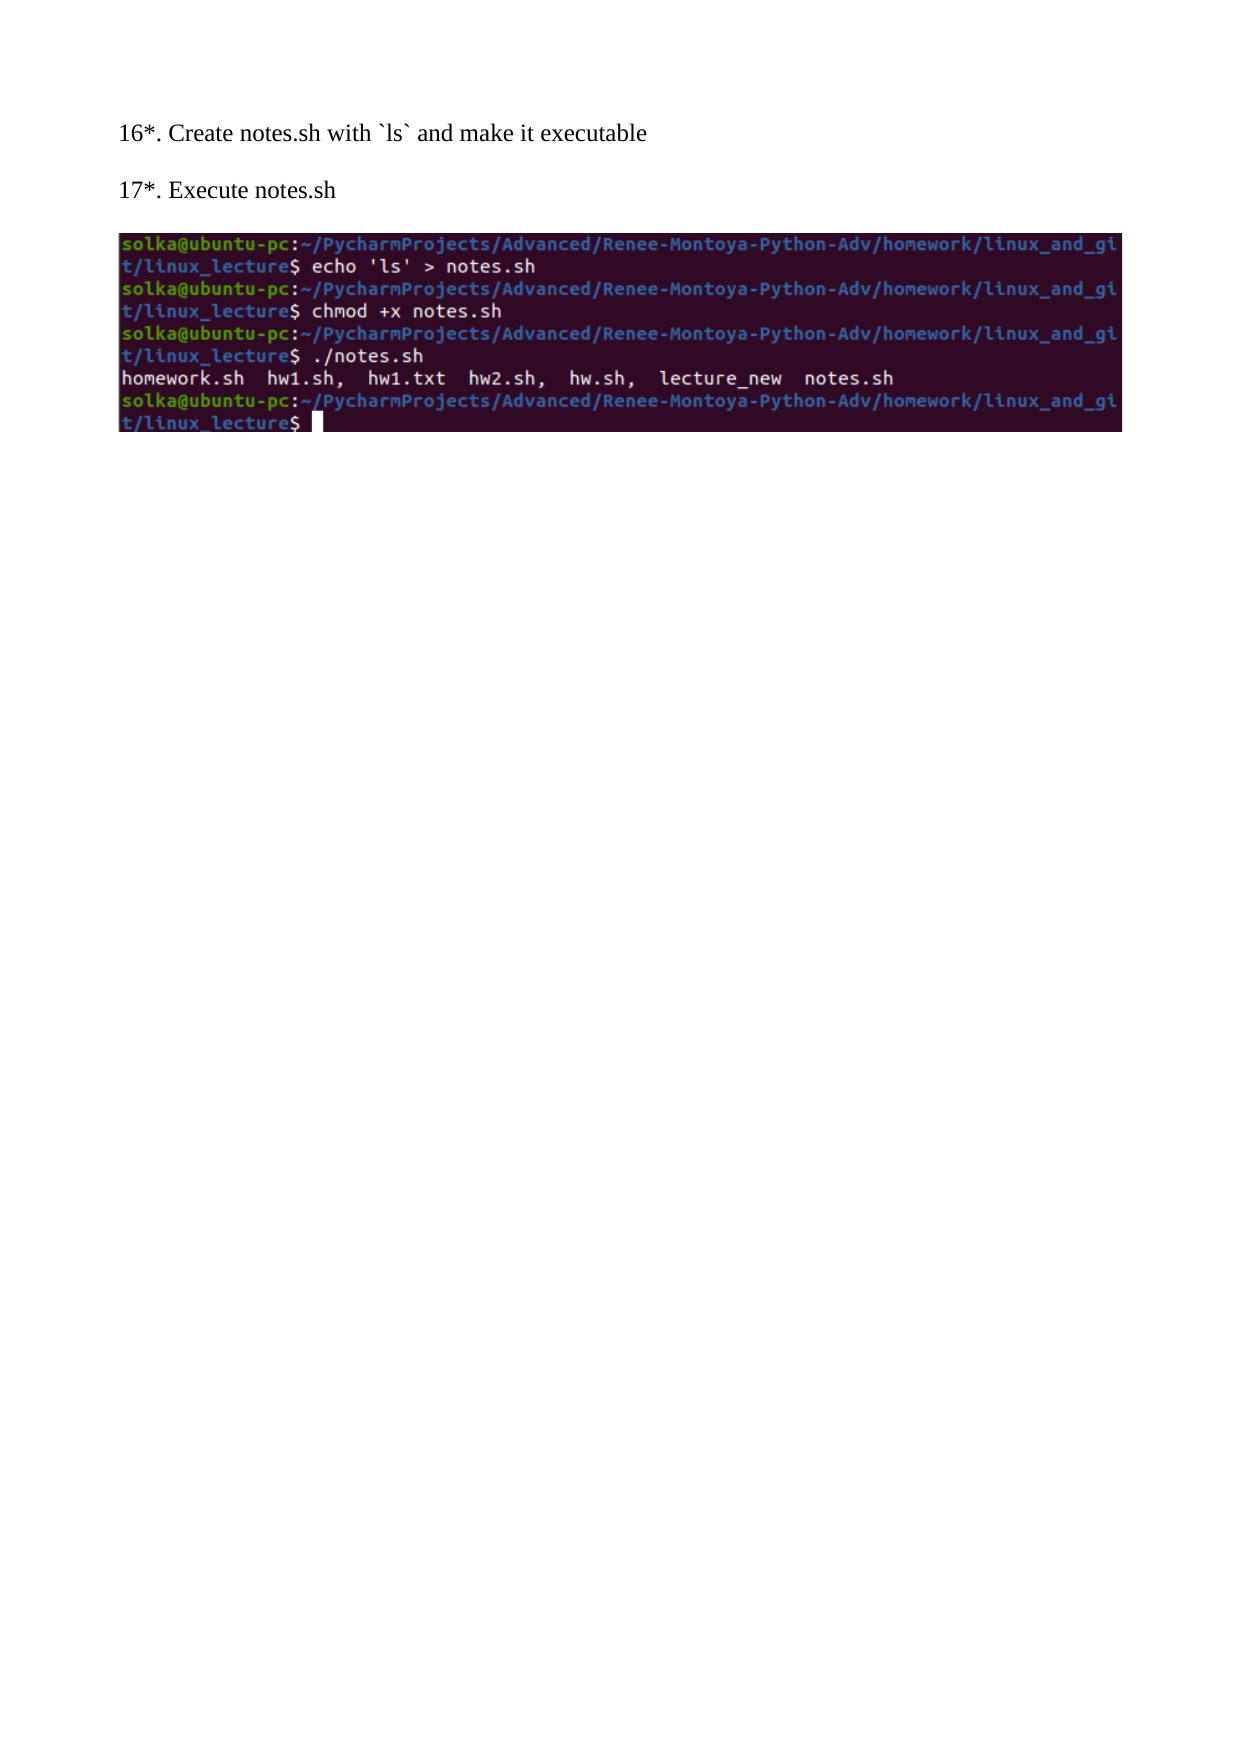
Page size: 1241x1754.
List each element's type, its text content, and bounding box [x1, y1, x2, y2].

text 17*. Execute notes.sh [118, 176, 1122, 204]
picture [118, 233, 1123, 432]
text 16*. Create notes.sh with `ls` and make it executable [118, 118, 1122, 147]
